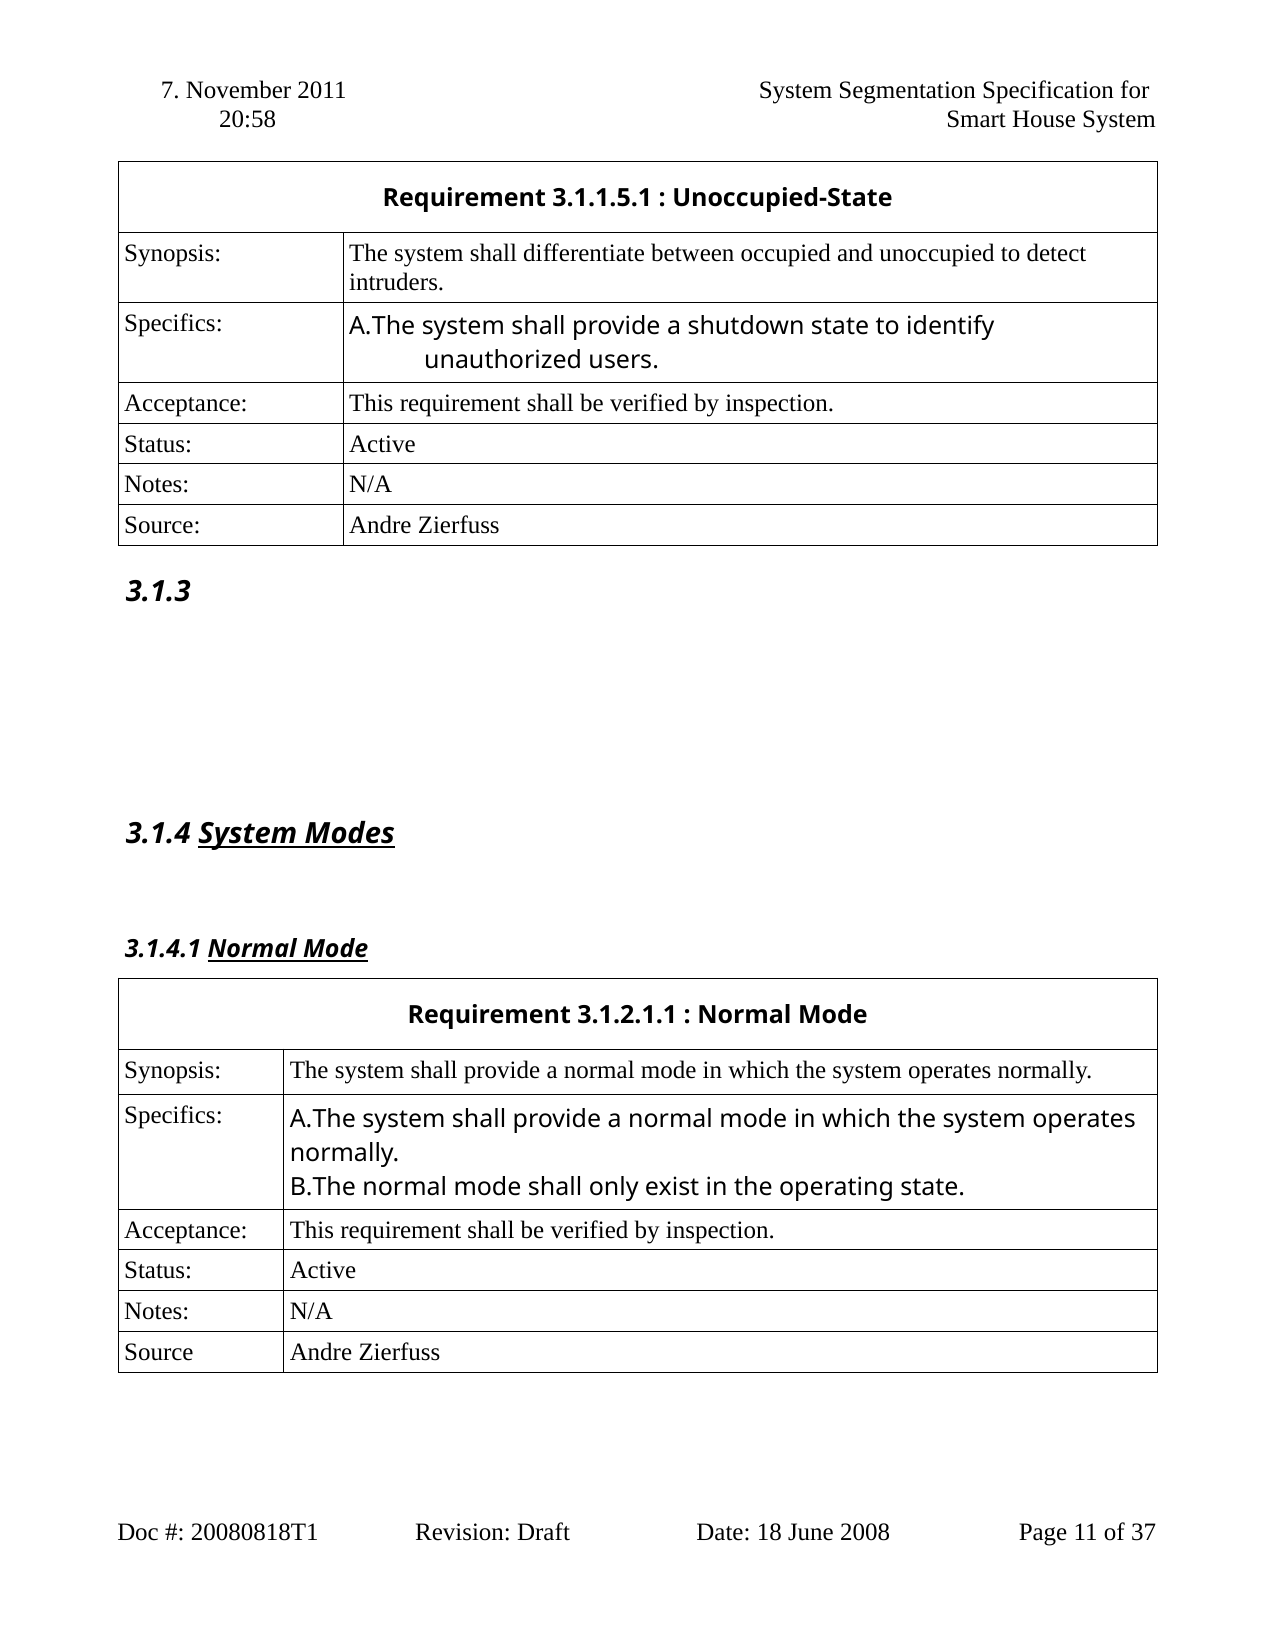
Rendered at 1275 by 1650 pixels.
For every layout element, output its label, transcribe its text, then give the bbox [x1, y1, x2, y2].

table_cell Acceptance: [119, 1210, 283, 1249]
table_cell Status: [119, 1250, 283, 1290]
subtitle Normal Mode [118, 931, 1157, 965]
table_cell Notes: [119, 464, 343, 504]
table_cell Active [284, 1250, 1157, 1290]
table_cell N/A [344, 464, 1157, 504]
table_cell Andre Zierfuss [284, 1332, 1157, 1371]
table_cell Status: [119, 424, 343, 463]
table_cell Source [119, 1332, 283, 1371]
table_cell Specifics: [119, 303, 343, 382]
table_cell This requirement shall be verified by inspection. [284, 1210, 1157, 1249]
table_cell Acceptance: [119, 383, 343, 423]
table_header Requirement 3.1.1.5.1 : Unoccupied-State [119, 162, 1157, 232]
table_cell Synopsis: [119, 233, 343, 302]
subtitle System Modes [118, 812, 1157, 852]
table_cell Synopsis: [119, 1050, 283, 1094]
table_cell The system shall differentiate between occupied and unoccupied to detect intruders. [344, 233, 1157, 302]
table_cell Active [344, 424, 1157, 463]
table_cell This requirement shall be verified by inspection. [344, 383, 1157, 423]
table_cell The system shall provide a normal mode in which the system operates normally. [284, 1050, 1157, 1094]
table_cell Source: [119, 505, 343, 545]
table_cell The system shall provide a normal mode in which the system operates normally. The normal mode shall only exist in the operating state. [284, 1095, 1157, 1208]
table_cell Andre Zierfuss [344, 505, 1157, 545]
table_cell Notes: [119, 1291, 283, 1331]
table_cell The system shall provide a shutdown state to identify unauthorized users. [344, 303, 1157, 382]
table_cell Specifics: [119, 1095, 283, 1208]
table_cell N/A [284, 1291, 1157, 1331]
table_header Requirement 3.1.2.1.1 : Normal Mode [119, 979, 1157, 1048]
